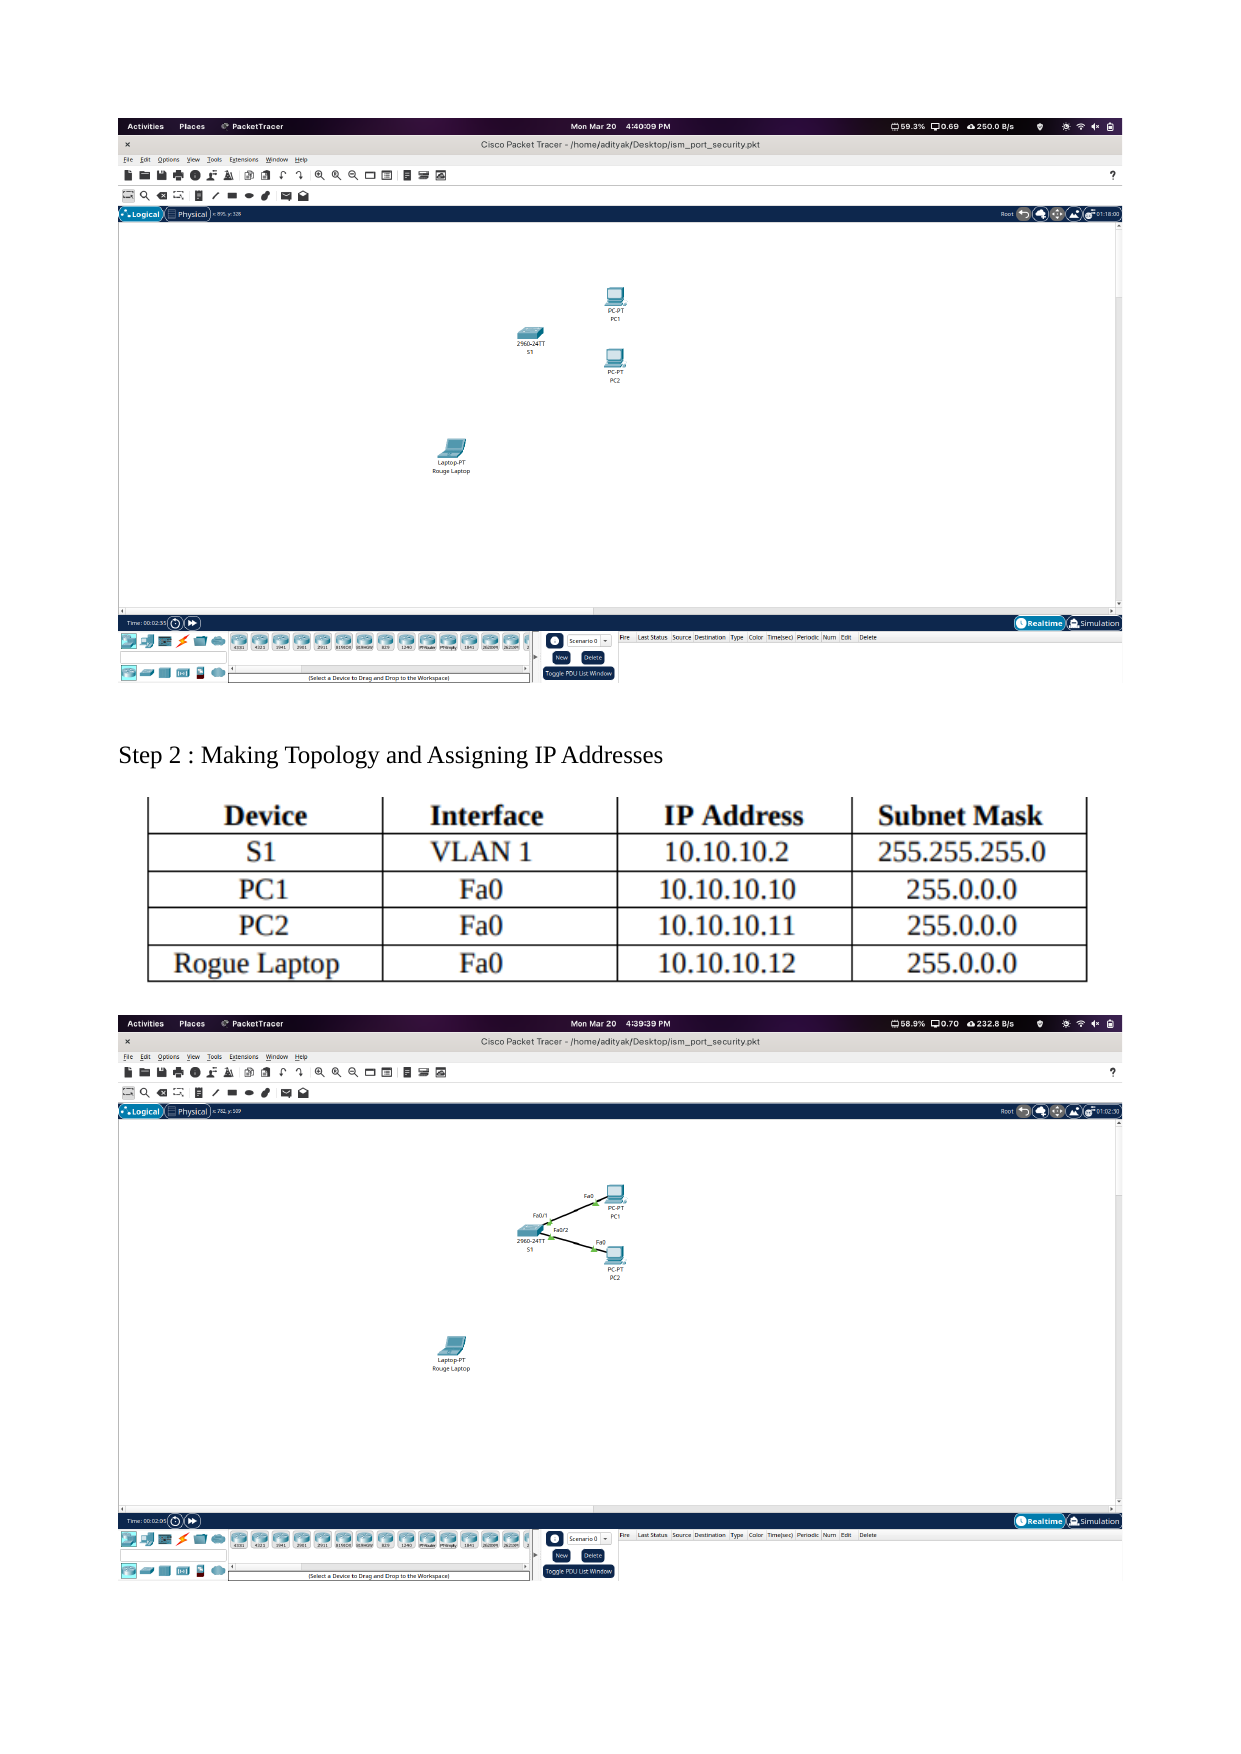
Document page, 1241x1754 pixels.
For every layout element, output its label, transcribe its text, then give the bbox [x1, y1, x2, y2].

picture [118, 1015, 1123, 1581]
picture [118, 118, 1123, 683]
text Step 2 : Making Topology and Assigning IP Addresses [118, 740, 1122, 769]
picture [146, 797, 1094, 987]
